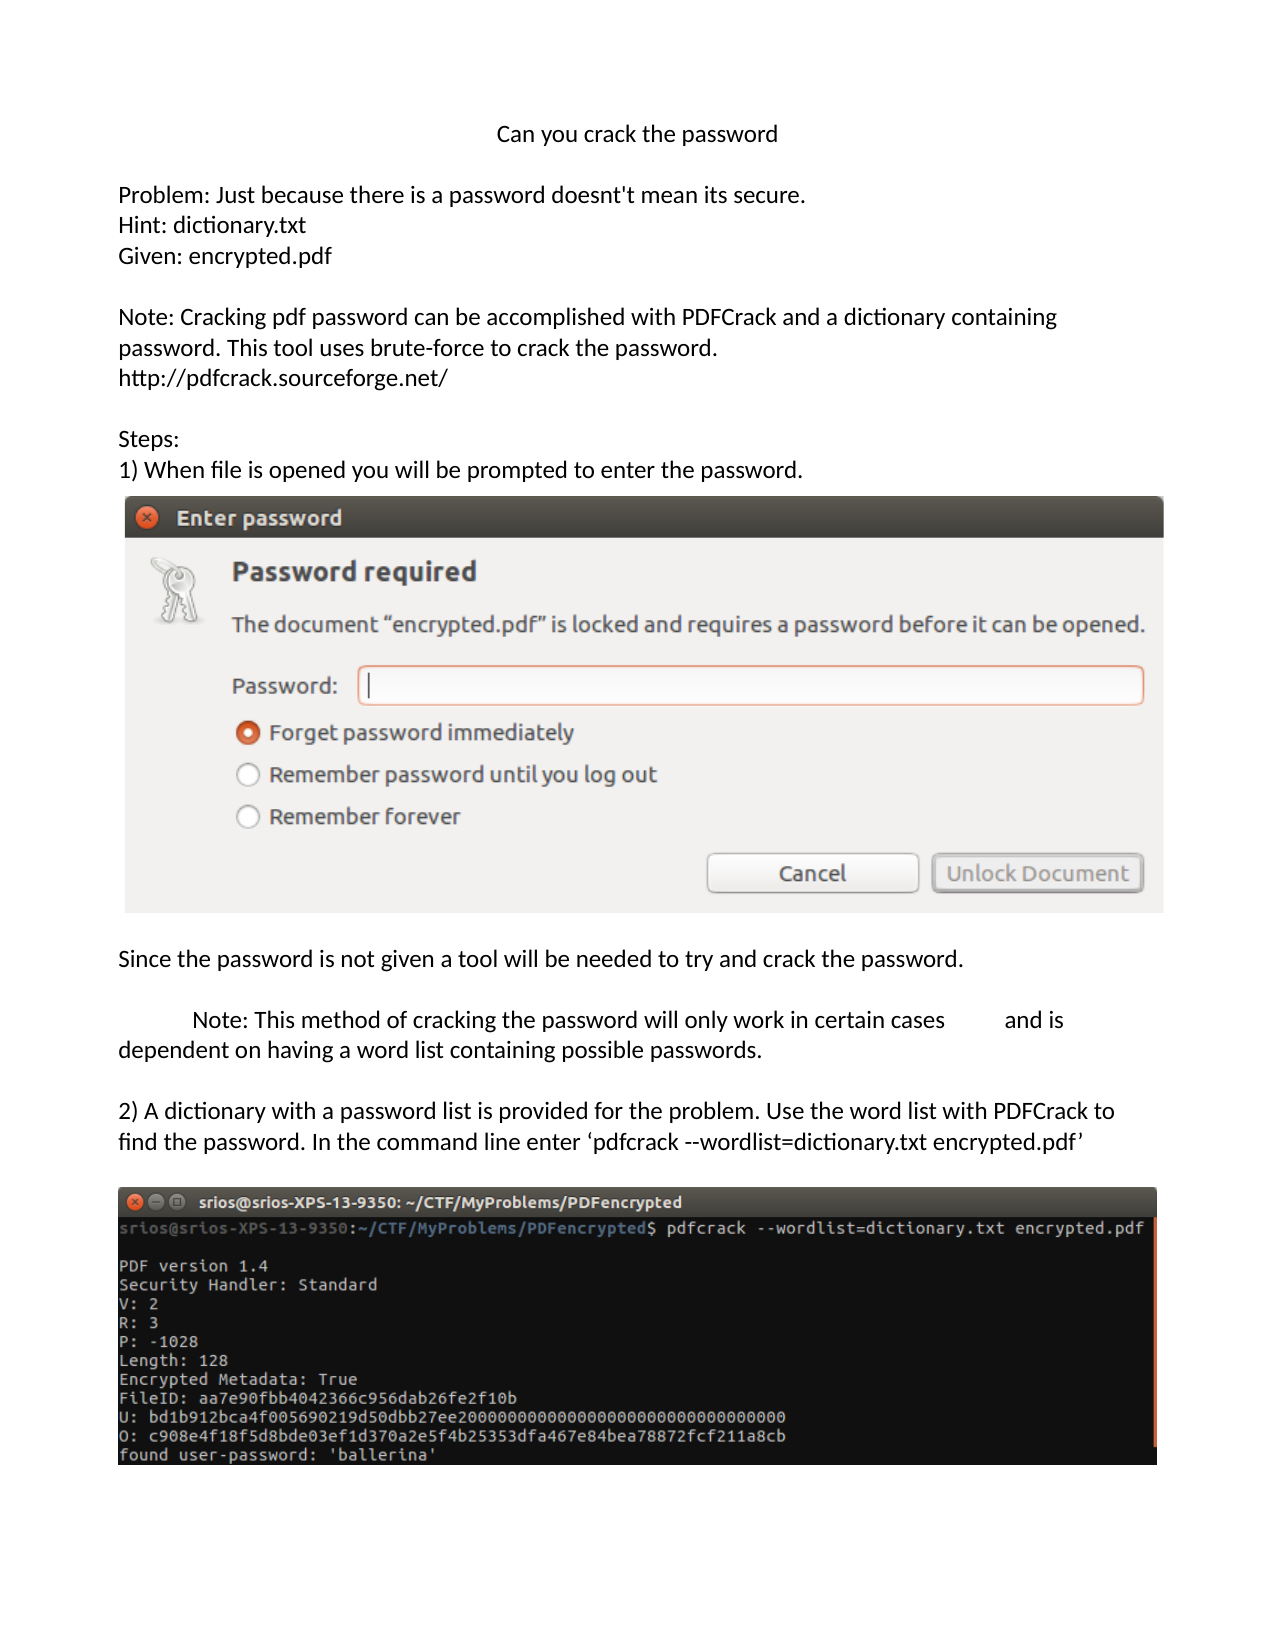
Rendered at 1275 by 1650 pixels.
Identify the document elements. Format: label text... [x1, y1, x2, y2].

text Can you crack the password [118, 118, 1157, 149]
text Note: Cracking pdf password can be accomplished with PDFCrack and a dictionary containing password. This tool uses brute-force to crack the password. [118, 301, 1157, 362]
text Hint: dictionary.txt [118, 210, 1157, 240]
text Note: This method of cracking the password will only work in certain cases and is dependent on having a word list containing possible passwords. [118, 1004, 1157, 1065]
picture [118, 1187, 1157, 1465]
text http://pdfcrack.sourceforge.net/ [118, 362, 1157, 393]
text Since the password is not given a tool will be needed to try and crack the password. [118, 943, 1157, 973]
text Steps: [118, 423, 1157, 454]
text Given: encrypted.pdf [118, 240, 1157, 271]
text 2) A dictionary with a password list is provided for the problem. Use the word list with PDFCrack to find the password. In the command line enter ‘pdfcrack --wordlist=dictionary.txt encrypted.pdf’ [118, 1095, 1157, 1156]
picture [124, 496, 1164, 913]
text 1) When file is opened you will be prompted to enter the password. [118, 454, 1157, 484]
text Problem: Just because there is a password doesnt't mean its secure. [118, 179, 1157, 210]
